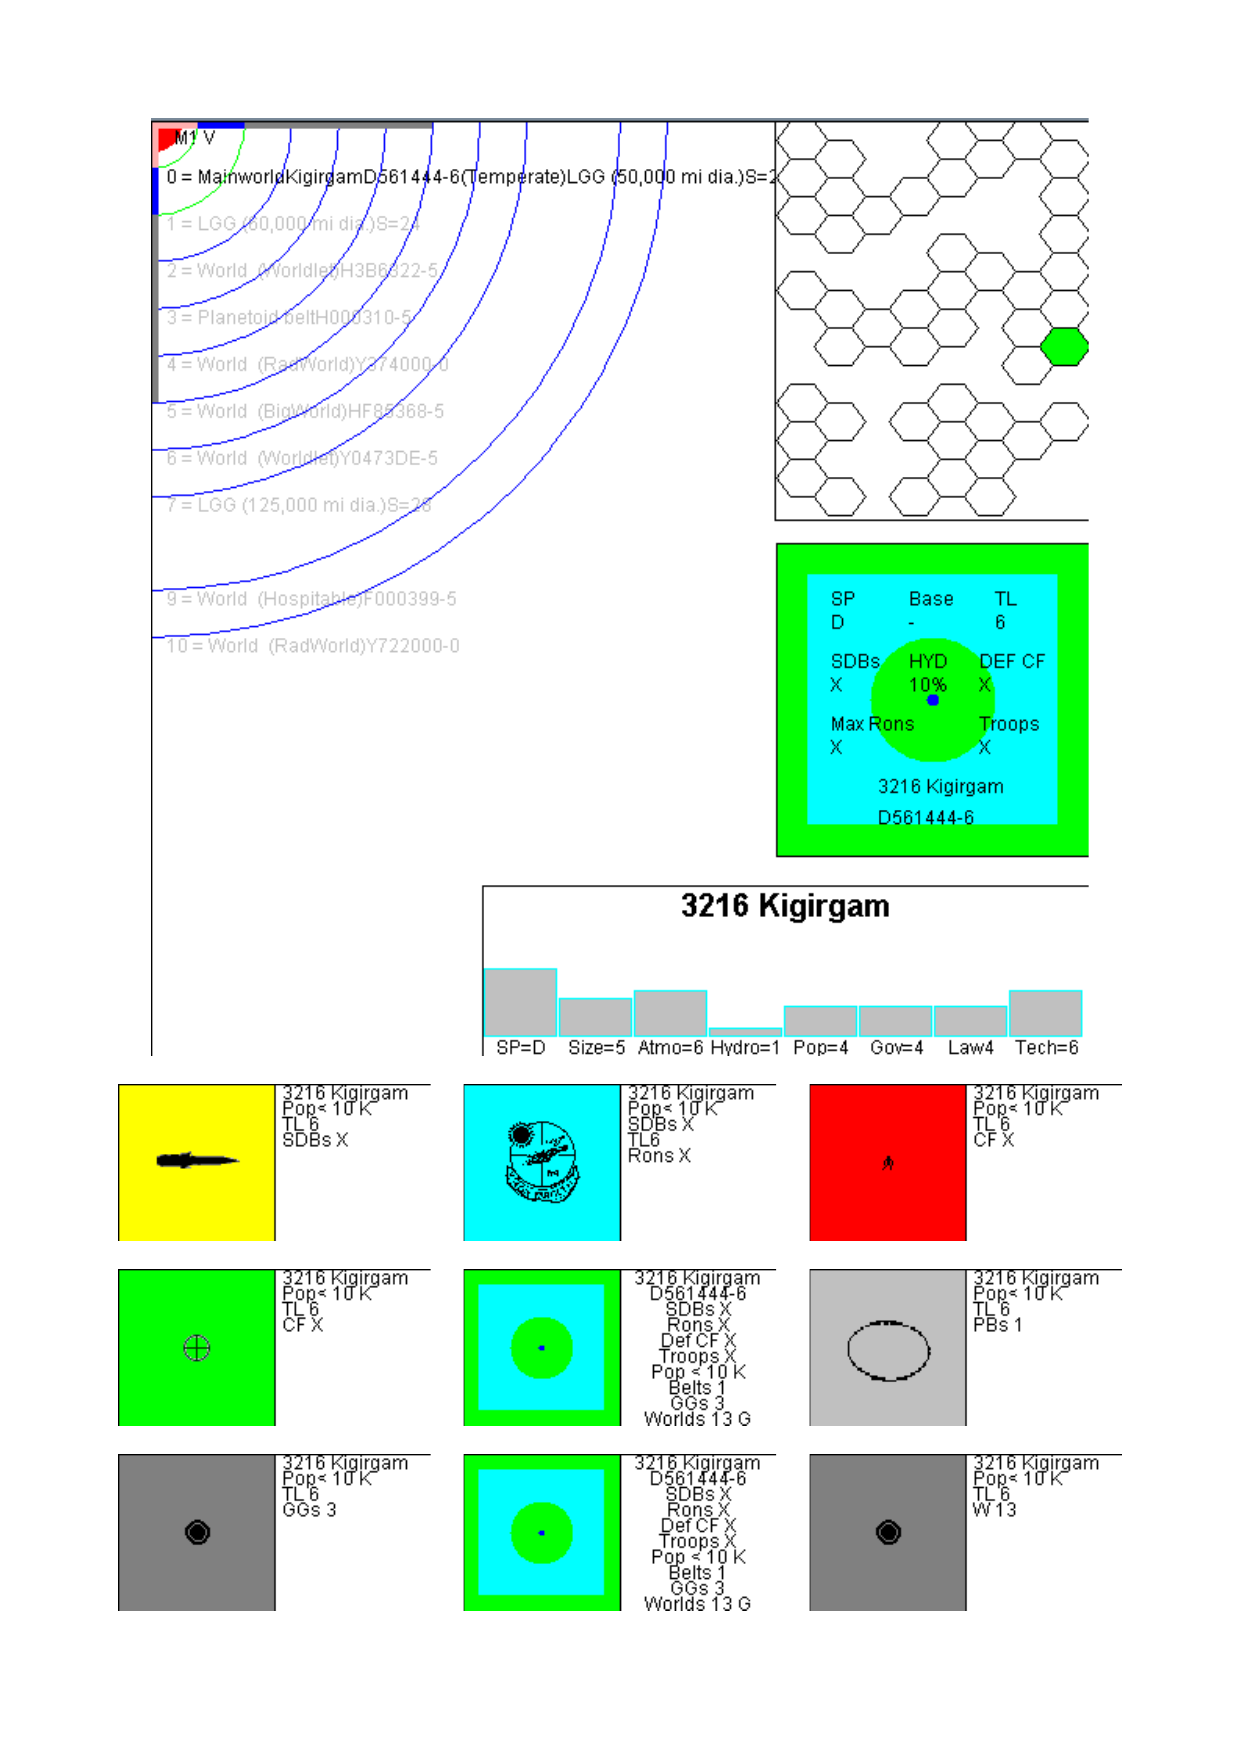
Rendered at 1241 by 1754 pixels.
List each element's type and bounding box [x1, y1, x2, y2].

picture [809, 1269, 1122, 1426]
picture [118, 1269, 431, 1426]
picture [118, 1084, 431, 1241]
picture [809, 1454, 1122, 1611]
picture [118, 1454, 431, 1611]
picture [151, 118, 1089, 1056]
picture [463, 1269, 777, 1426]
picture [809, 1084, 1122, 1241]
picture [463, 1084, 777, 1241]
picture [463, 1454, 777, 1611]
